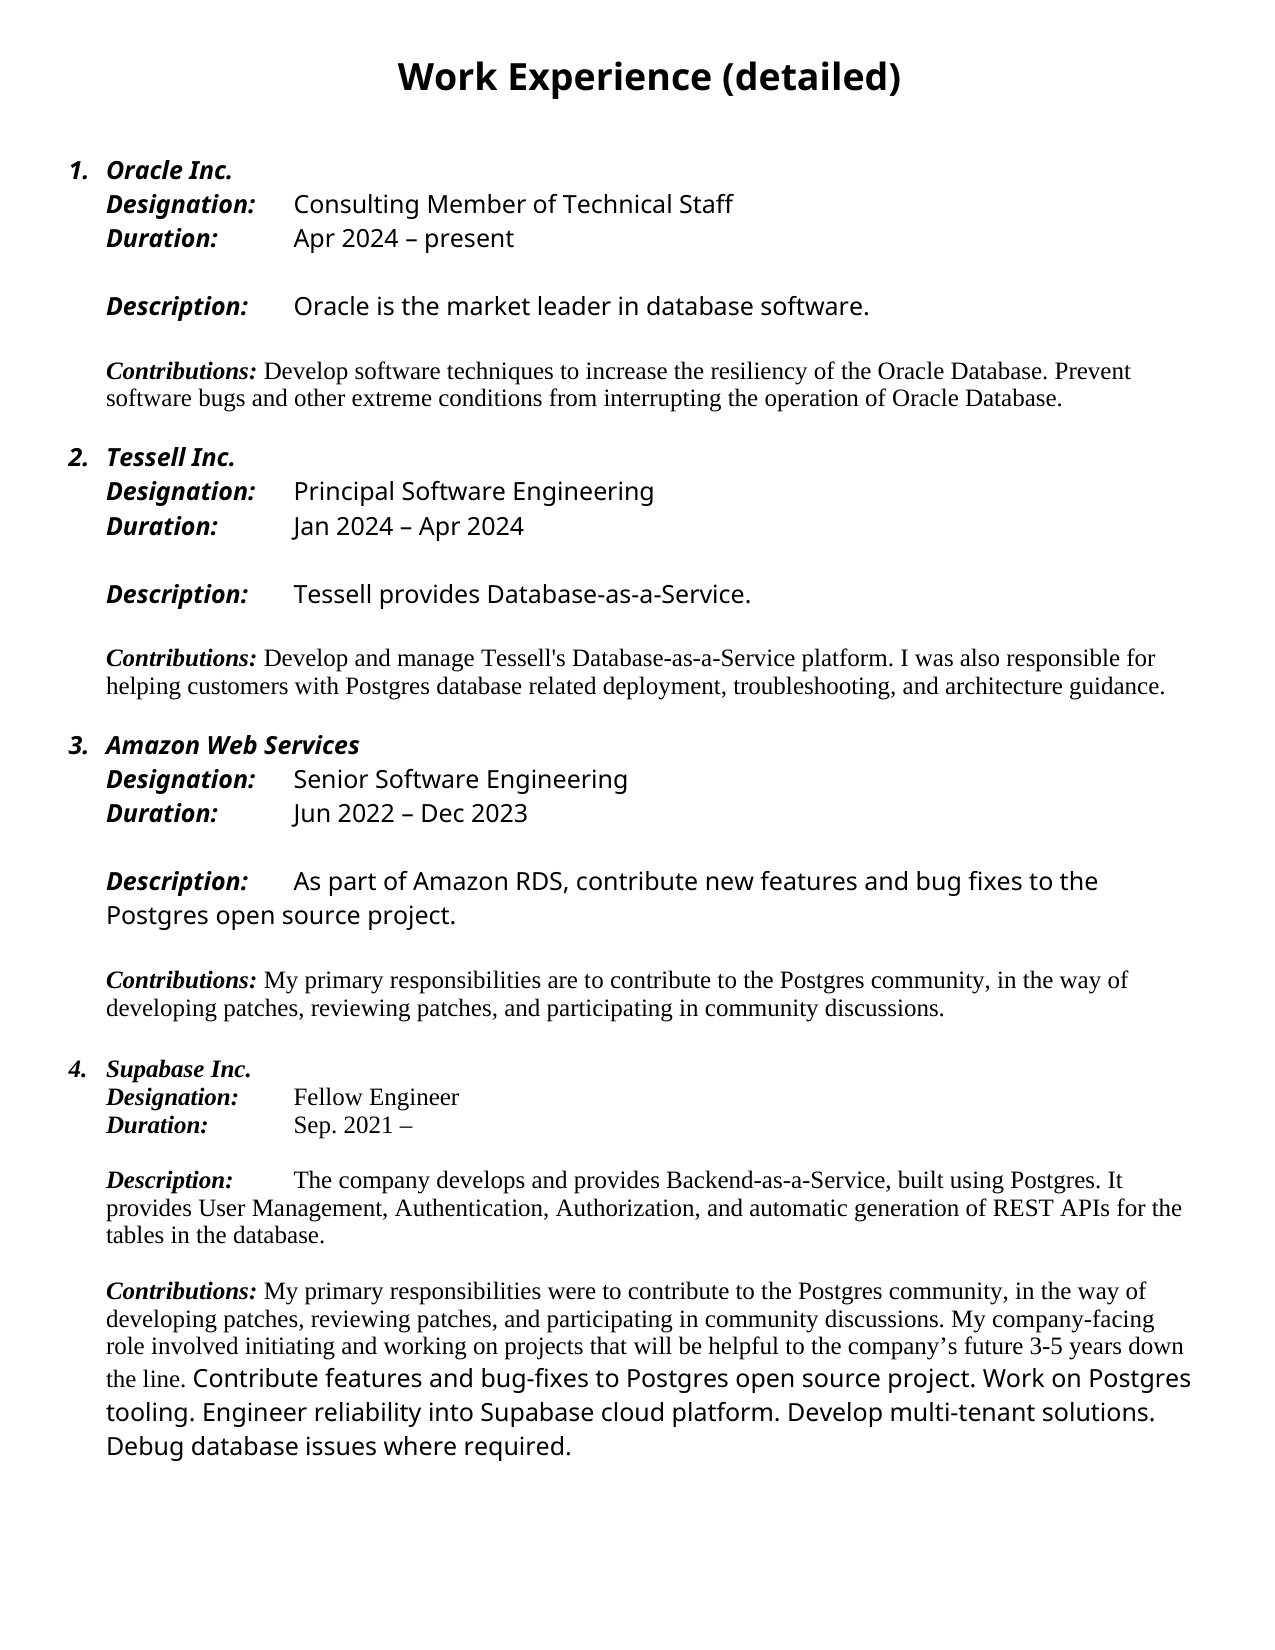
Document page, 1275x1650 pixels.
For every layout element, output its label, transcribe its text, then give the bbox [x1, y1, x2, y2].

list Supabase Inc. [68, 1055, 1193, 1083]
list Designation: Senior Software Engineering [68, 762, 1193, 796]
list Designation: Principal Software Engineering [68, 474, 1193, 508]
list Duration: Apr 2024 – present [68, 221, 1193, 255]
list Contributions: Develop software techniques to increase the resiliency of the Oracle Database. Prevent software bugs and other extreme conditions from interrupting the operation of Oracle Database. [68, 357, 1193, 412]
list Duration: Sep. 2021 – [68, 1111, 1193, 1138]
list Description: Oracle is the market leader in database software. [68, 289, 1193, 323]
list Contributions: Develop and manage Tessell's Database-as-a-Service platform. I was also responsible for helping customers with Postgres database related deployment, troubleshooting, and architecture guidance. [68, 644, 1193, 700]
list Designation: Consulting Member of Technical Staff [68, 187, 1193, 221]
list Duration: Jun 2022 – Dec 2023 [68, 796, 1193, 830]
list Tessell Inc. [68, 440, 1193, 474]
list Description: As part of Amazon RDS, contribute new features and bug fixes to the Postgres open source project. [68, 864, 1193, 932]
text Contributions: My primary responsibilities are to contribute to the Postgres community, in the way of developing patches, reviewing patches, and participating in community discussions. [68, 966, 1193, 1021]
list Amazon Web Services [68, 727, 1193, 762]
list Work Experience (detailed) [68, 50, 1193, 101]
list Duration: Jan 2024 – Apr 2024 [68, 508, 1193, 542]
text Contributions: My primary responsibilities were to contribute to the Postgres community, in the way of developing patches, reviewing patches, and participating in community discussions. My company-facing role involved initiating and working on projects that will be helpful to the company’s future 3-5 years down the line. Contribute features and bug-fixes to Postgres open source project. Work on Postgres tooling. Engineer reliability into Supabase cloud platform. Develop multi-tenant solutions. Debug database issues where required. [68, 1277, 1193, 1462]
list Designation: Fellow Engineer [68, 1083, 1193, 1111]
list Description: Tessell provides Database-as-a-Service. [68, 576, 1193, 610]
text Description: The company develops and provides Backend-as-a-Service, built using Postgres. It provides User Management, Authentication, Authorization, and automatic generation of REST APIs for the tables in the database. [68, 1166, 1193, 1249]
list Oracle Inc. [68, 152, 1193, 187]
